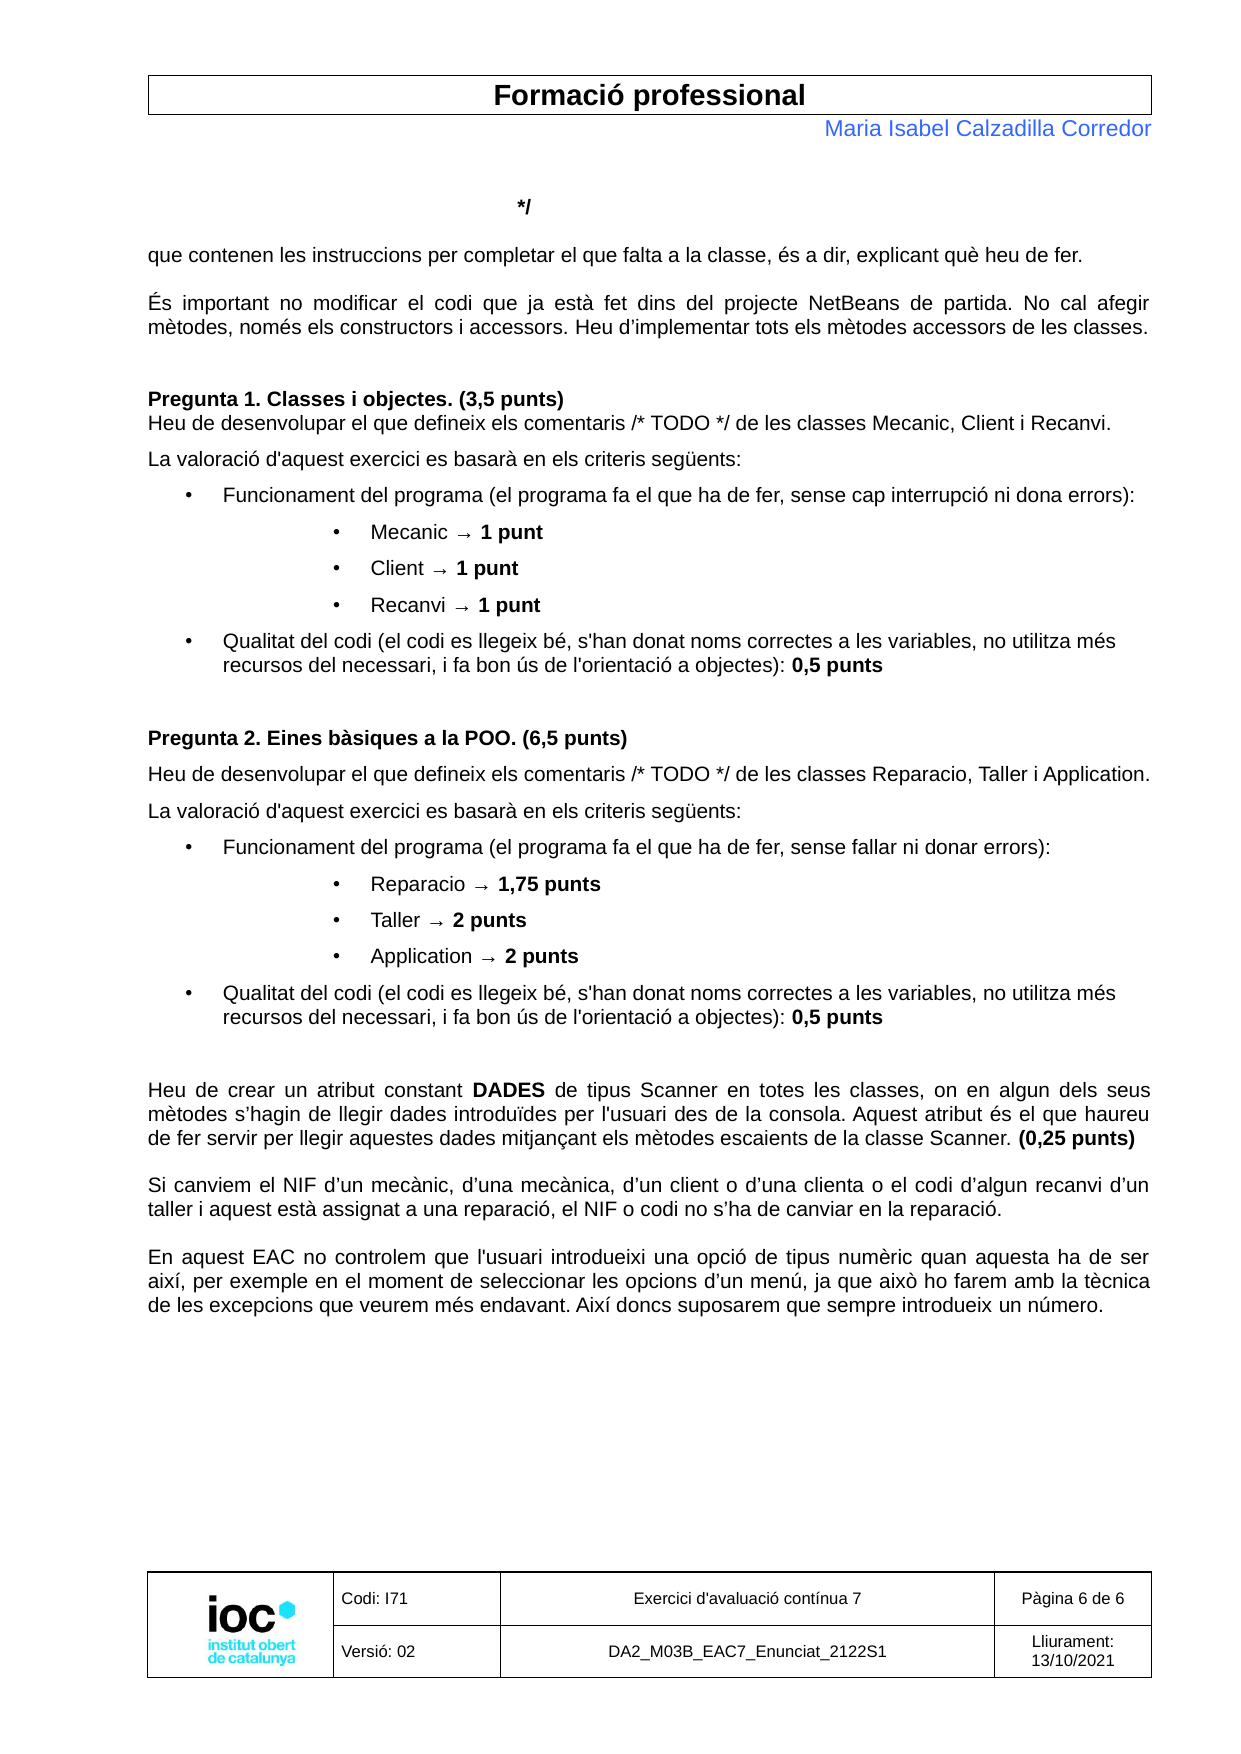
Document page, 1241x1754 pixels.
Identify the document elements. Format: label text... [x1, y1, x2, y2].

text La valoració d'aquest exercici es basarà en els criteris següents: [148, 798, 1151, 822]
text Pregunta 2. Eines bàsiques a la POO. (6,5 punts) [148, 726, 1151, 750]
text que contenen les instruccions per completar el que falta a la classe, és a dir, explicant què heu de fer. [148, 243, 1151, 267]
list Qualitat del codi (el codi es llegeix bé, s'han donat noms correctes a les variables, no utilitza més recursos del necessari, i fa bon ús de l'orientació a objectes): 0,5 punts [185, 629, 1151, 677]
text Si canviem el NIF d’un mecànic, d’una mecànica, d’un client o d’una clienta o el codi d’algun recanvi d’un taller i aquest està assignat a una reparació, el NIF o codi no s’ha de canviar en la reparació. [148, 1173, 1151, 1221]
text Heu de crear un atribut constant DADES de tipus Scanner en totes les classes, on en algun dels seus mètodes s’hagin de llegir dades introduïdes per l'usuari des de la consola. Aquest atribut és el que haureu de fer servir per llegir aquestes dades mitjançant els mètodes escaients de la classe Scanner. (0,25 punts) [148, 1077, 1151, 1149]
text Heu de desenvolupar el que defineix els comentaris /* TODO */ de les classes Mecanic, Client i Recanvi. [148, 411, 1151, 434]
list Taller → 2 punts [333, 908, 1151, 932]
list Funcionament del programa (el programa fa el que ha de fer, sense cap interrupció ni dona errors): [185, 483, 1151, 507]
text Pregunta 1. Classes i objectes. (3,5 punts) [148, 387, 1151, 411]
list Recanvi → 1 punt [333, 593, 1151, 617]
list Funcionament del programa (el programa fa el que ha de fer, sense fallar ni donar errors): [185, 835, 1151, 859]
text */ [517, 195, 1151, 219]
text La valoració d'aquest exercici es basarà en els criteris següents: [148, 447, 1151, 471]
text Heu de desenvolupar el que defineix els comentaris /* TODO */ de les classes Reparacio, Taller i Application. [148, 762, 1151, 786]
text En aquest EAC no controlem que l'usuari introdueixi una opció de tipus numèric quan aquesta ha de ser així, per exemple en el moment de seleccionar les opcions d’un menú, ja que això ho farem amb la tècnica de les excepcions que veurem més endavant. Així doncs suposarem que sempre introdueix un número. [148, 1245, 1151, 1317]
list Qualitat del codi (el codi es llegeix bé, s'han donat noms correctes a les variables, no utilitza més recursos del necessari, i fa bon ús de l'orientació a objectes): 0,5 punts [185, 981, 1151, 1029]
list Application → 2 punts [333, 944, 1151, 968]
list Mecanic → 1 punt [333, 520, 1151, 544]
list Client → 1 punt [333, 556, 1151, 580]
text És important no modificar el codi que ja està fet dins del projecte NetBeans de partida. No cal afegir mètodes, només els constructors i accessors. Heu d’implementar tots els mètodes accessors de les classes. [148, 291, 1151, 339]
list Reparacio → 1,75 punts [333, 871, 1151, 895]
picture [195, 1581, 309, 1677]
